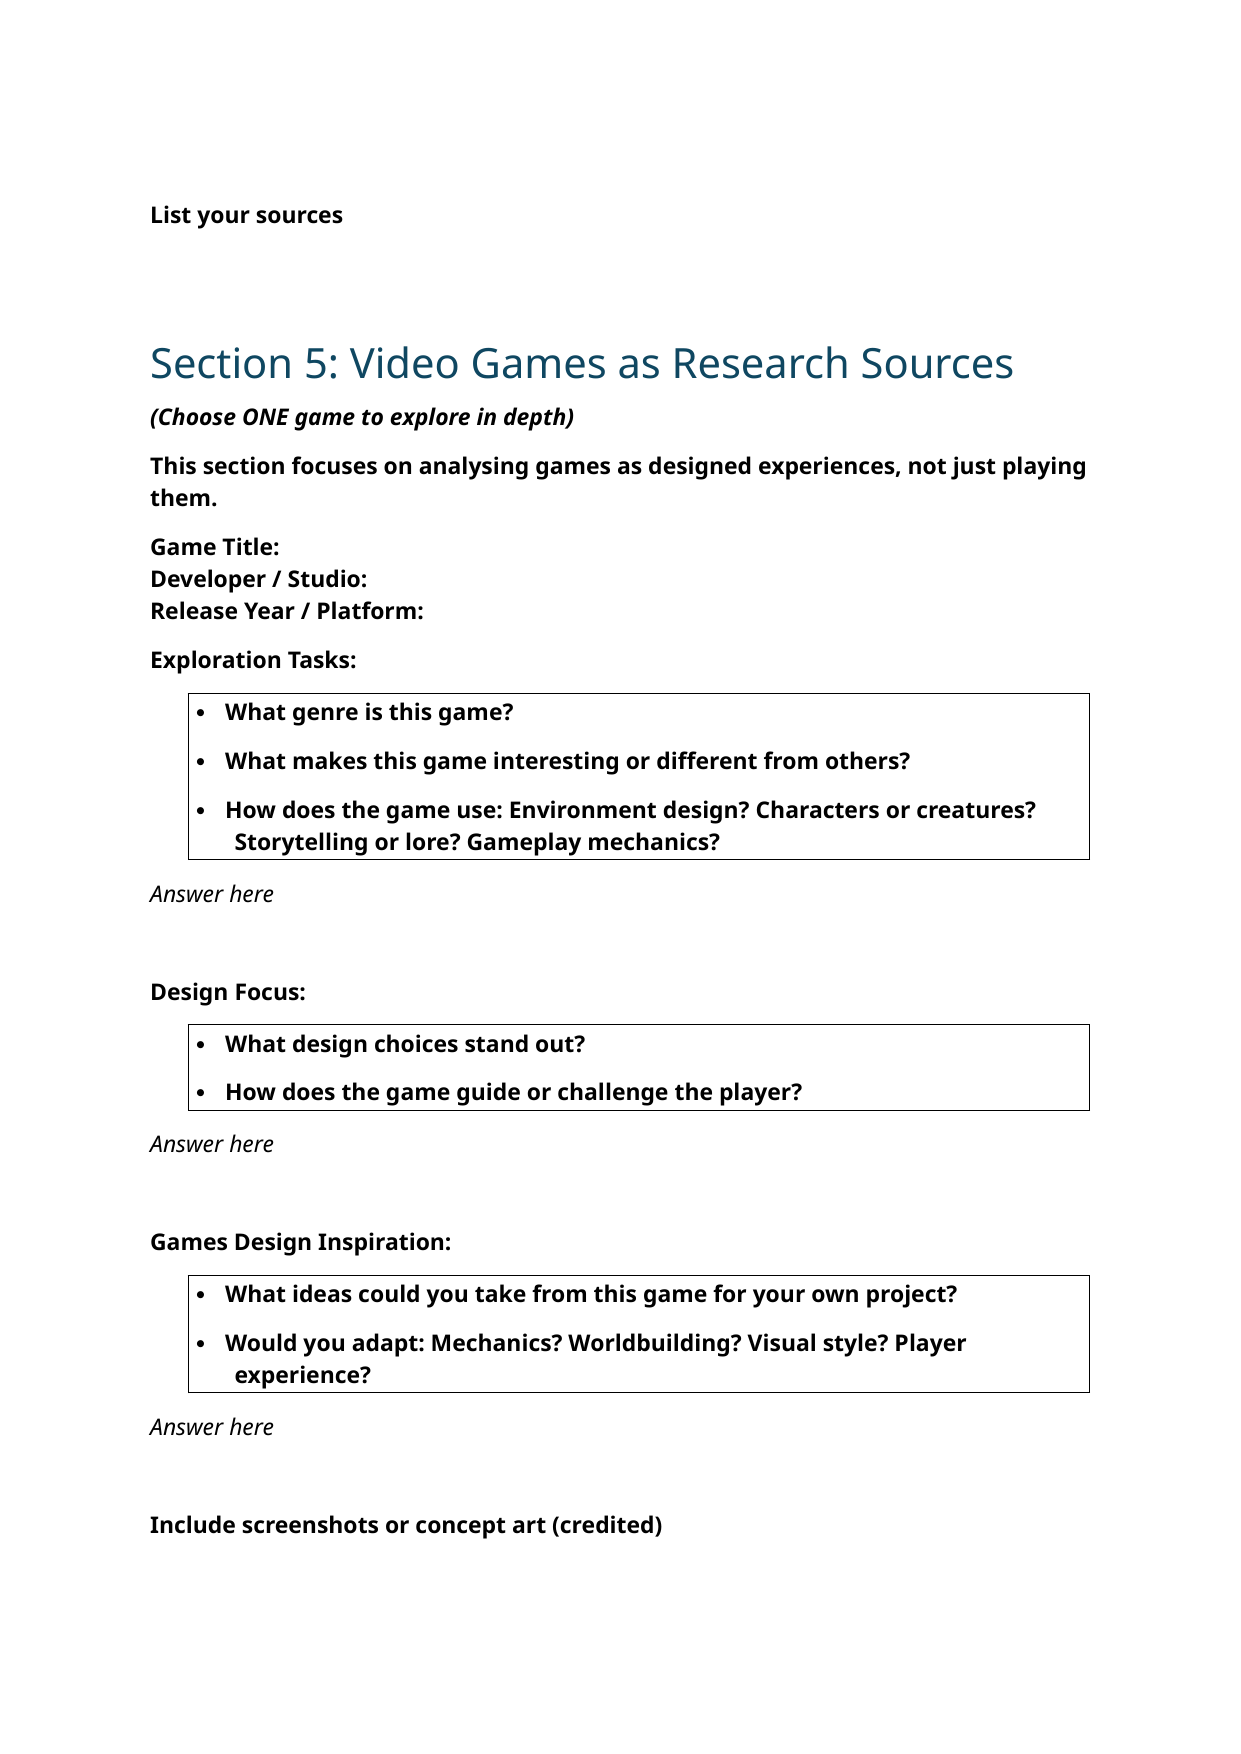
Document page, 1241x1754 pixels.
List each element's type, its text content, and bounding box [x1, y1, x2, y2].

text Games Design Inspiration: [150, 1226, 1090, 1257]
list What ideas could you take from this game for your own project? [189, 1276, 1089, 1309]
text This section focuses on analysing games as designed experiences, not just playing them. [150, 450, 1090, 513]
list What genre is this game? [189, 694, 1089, 727]
subtitle Section 5: Video Games as Research Sources [150, 334, 1090, 391]
list What makes this game interesting or different from others? [189, 742, 1089, 776]
text Design Focus: [150, 976, 1090, 1007]
text List your sources [150, 199, 1090, 230]
text Exploration Tasks: [150, 644, 1090, 675]
list How does the game use: Environment design? Characters or creatures? Storytelling or lore? Gameplay mechanics? [189, 791, 1089, 859]
text Answer here [150, 1411, 1090, 1442]
text Answer here [150, 878, 1090, 909]
list What design choices stand out? [189, 1025, 1089, 1059]
text Answer here [150, 1128, 1090, 1159]
text Include screenshots or concept art (credited) [150, 1509, 1090, 1572]
list How does the game guide or challenge the player? [189, 1073, 1089, 1110]
text (Choose ONE game to explore in depth) [150, 401, 1090, 432]
text Game Title: Developer / Studio: Release Year / Platform: [150, 531, 1090, 626]
list Would you adapt: Mechanics? Worldbuilding? Visual style? Player experience? [189, 1324, 1089, 1392]
